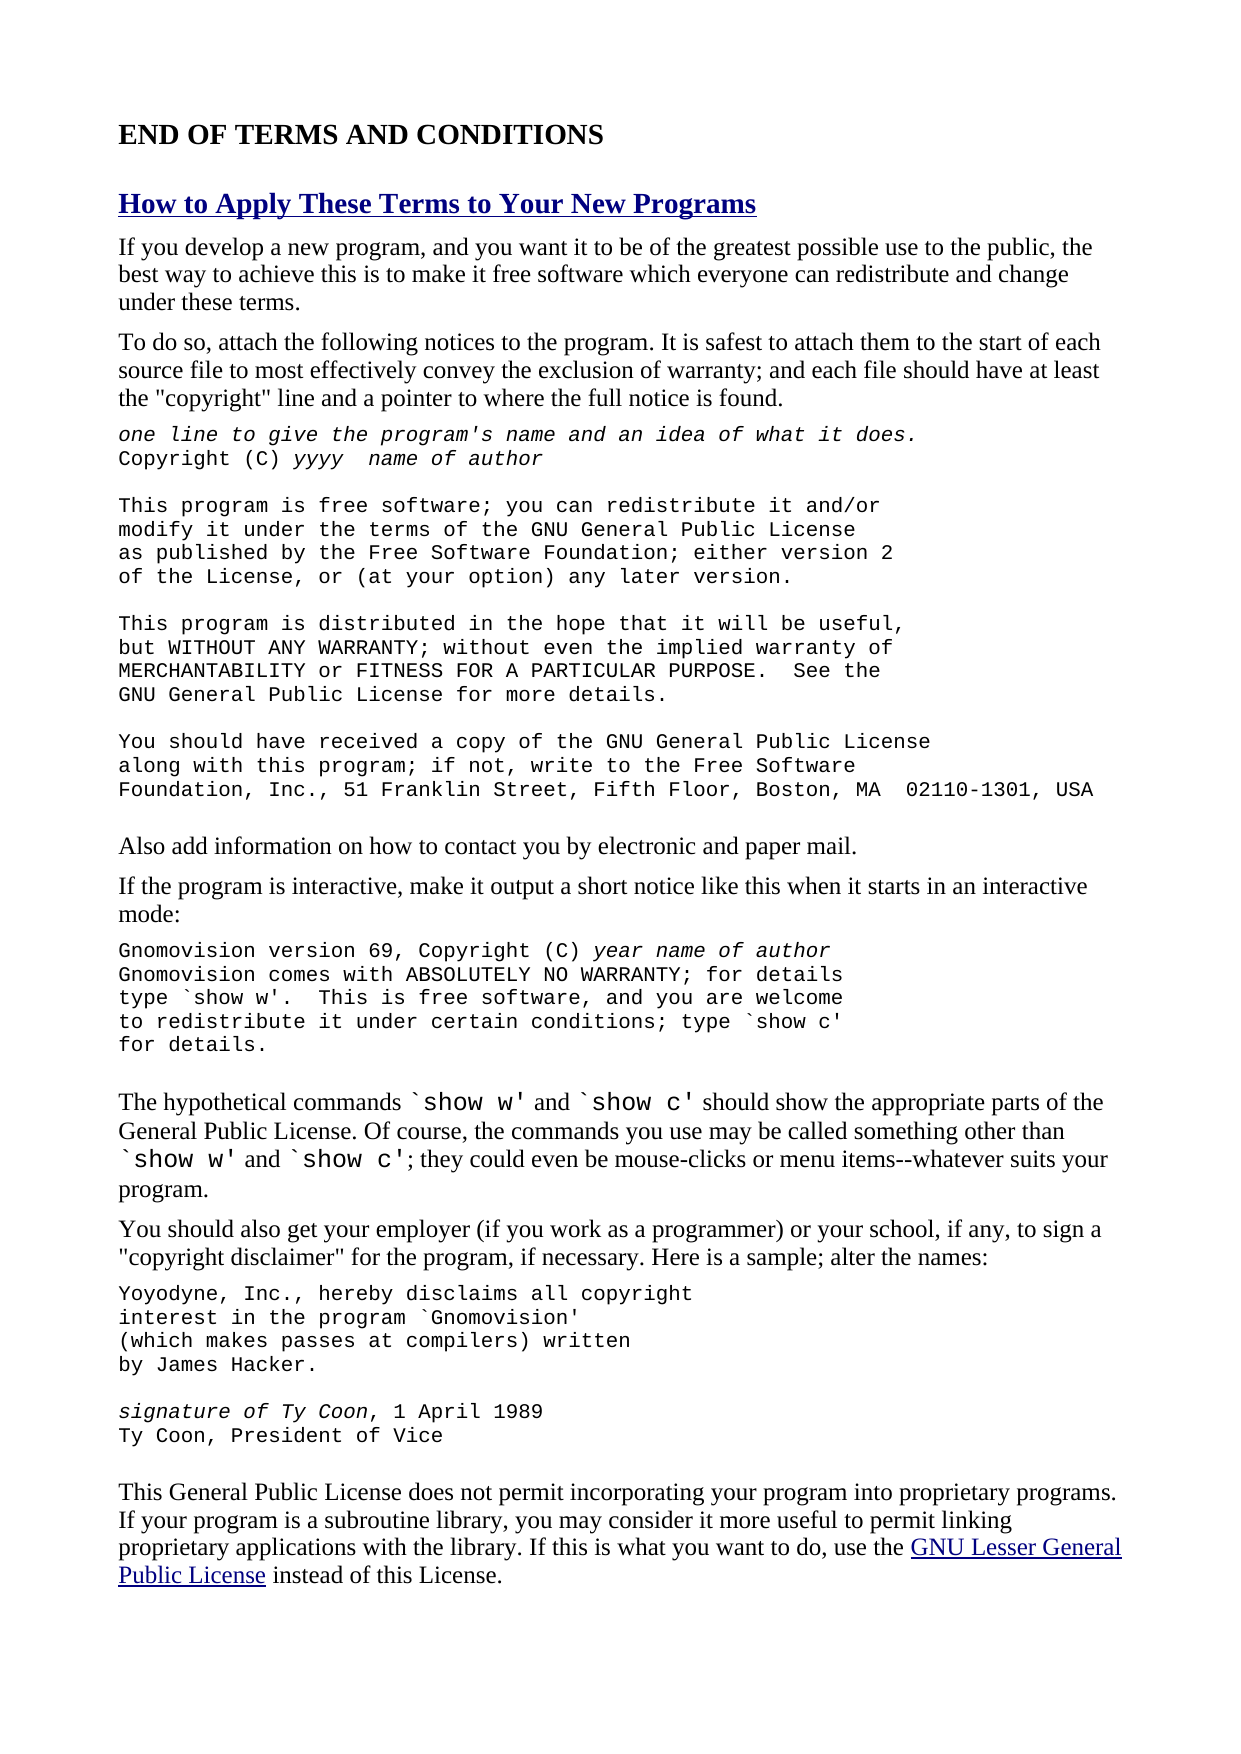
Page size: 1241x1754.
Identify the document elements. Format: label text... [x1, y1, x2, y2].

text GNU General Public License for more details. [118, 684, 1122, 708]
text Ty Coon, President of Vice [118, 1425, 1122, 1448]
text for details. [118, 1034, 1122, 1058]
text This program is distributed in the hope that it will be useful, [118, 613, 1122, 637]
text You should also get your employer (if you work as a programmer) or your school, if any, to sign a "copyright disclaimer" for the program, if necessary. Here is a sample; alter the names: [118, 1215, 1122, 1271]
text You should have received a copy of the GNU General Public License [118, 731, 1122, 755]
text as published by the Free Software Foundation; either version 2 [118, 542, 1122, 566]
text by James Hacker. [118, 1354, 1122, 1378]
text This program is free software; you can redistribute it and/or [118, 495, 1122, 518]
text Copyright (C) yyyy name of author [118, 448, 1122, 471]
text To do so, attach the following notices to the program. It is safest to attach them to the start of each source file to most effectively convey the exclusion of warranty; and each file should have at least the "copyright" line and a pointer to where the full notice is found. [118, 328, 1122, 411]
text The hypothetical commands `show w' and `show c' should show the appropriate parts of the General Public License. Of course, the commands you use may be called something other than `show w' and `show c'; they could even be mouse-clicks or menu items--whatever suits your program. [118, 1088, 1122, 1203]
text type `show w'. This is free software, and you are welcome [118, 987, 1122, 1011]
text interest in the program `Gnomovision' [118, 1307, 1122, 1330]
text MERCHANTABILITY or FITNESS FOR A PARTICULAR PURPOSE. See the [118, 660, 1122, 684]
subtitle END OF TERMS AND CONDITIONS [118, 118, 1122, 150]
text Also add information on how to contact you by electronic and paper mail. [118, 832, 1122, 859]
text If you develop a new program, and you want it to be of the greatest possible use to the public, the best way to achieve this is to make it free software which everyone can redistribute and change under these terms. [118, 233, 1122, 316]
text If the program is interactive, make it output a short notice like this when it starts in an interactive mode: [118, 872, 1122, 927]
text Yoyodyne, Inc., hereby disclaims all copyright [118, 1283, 1122, 1307]
text Gnomovision version 69, Copyright (C) year name of author [118, 940, 1122, 963]
text to redistribute it under certain conditions; type `show c' [118, 1011, 1122, 1034]
text modify it under the terms of the GNU General Public License [118, 518, 1122, 542]
text of the License, or (at your option) any later version. [118, 566, 1122, 589]
text Gnomovision comes with ABSOLUTELY NO WARRANTY; for details [118, 963, 1122, 987]
text Foundation, Inc., 51 Franklin Street, Fifth Floor, Boston, MA 02110-1301, USA [118, 779, 1122, 802]
text (which makes passes at compilers) written [118, 1330, 1122, 1354]
text This General Public License does not permit incorporating your program into proprietary programs. If your program is a subroutine library, you may consider it more useful to permit linking proprietary applications with the library. If this is what you want to do, use the GNU Lesser General Public License instead of this License. [118, 1478, 1122, 1589]
text but WITHOUT ANY WARRANTY; without even the implied warranty of [118, 637, 1122, 660]
text one line to give the program's name and an idea of what it does. [118, 424, 1122, 448]
subtitle How to Apply These Terms to Your New Programs [118, 188, 1122, 220]
text signature of Ty Coon, 1 April 1989 [118, 1401, 1122, 1425]
text along with this program; if not, write to the Free Software [118, 755, 1122, 779]
